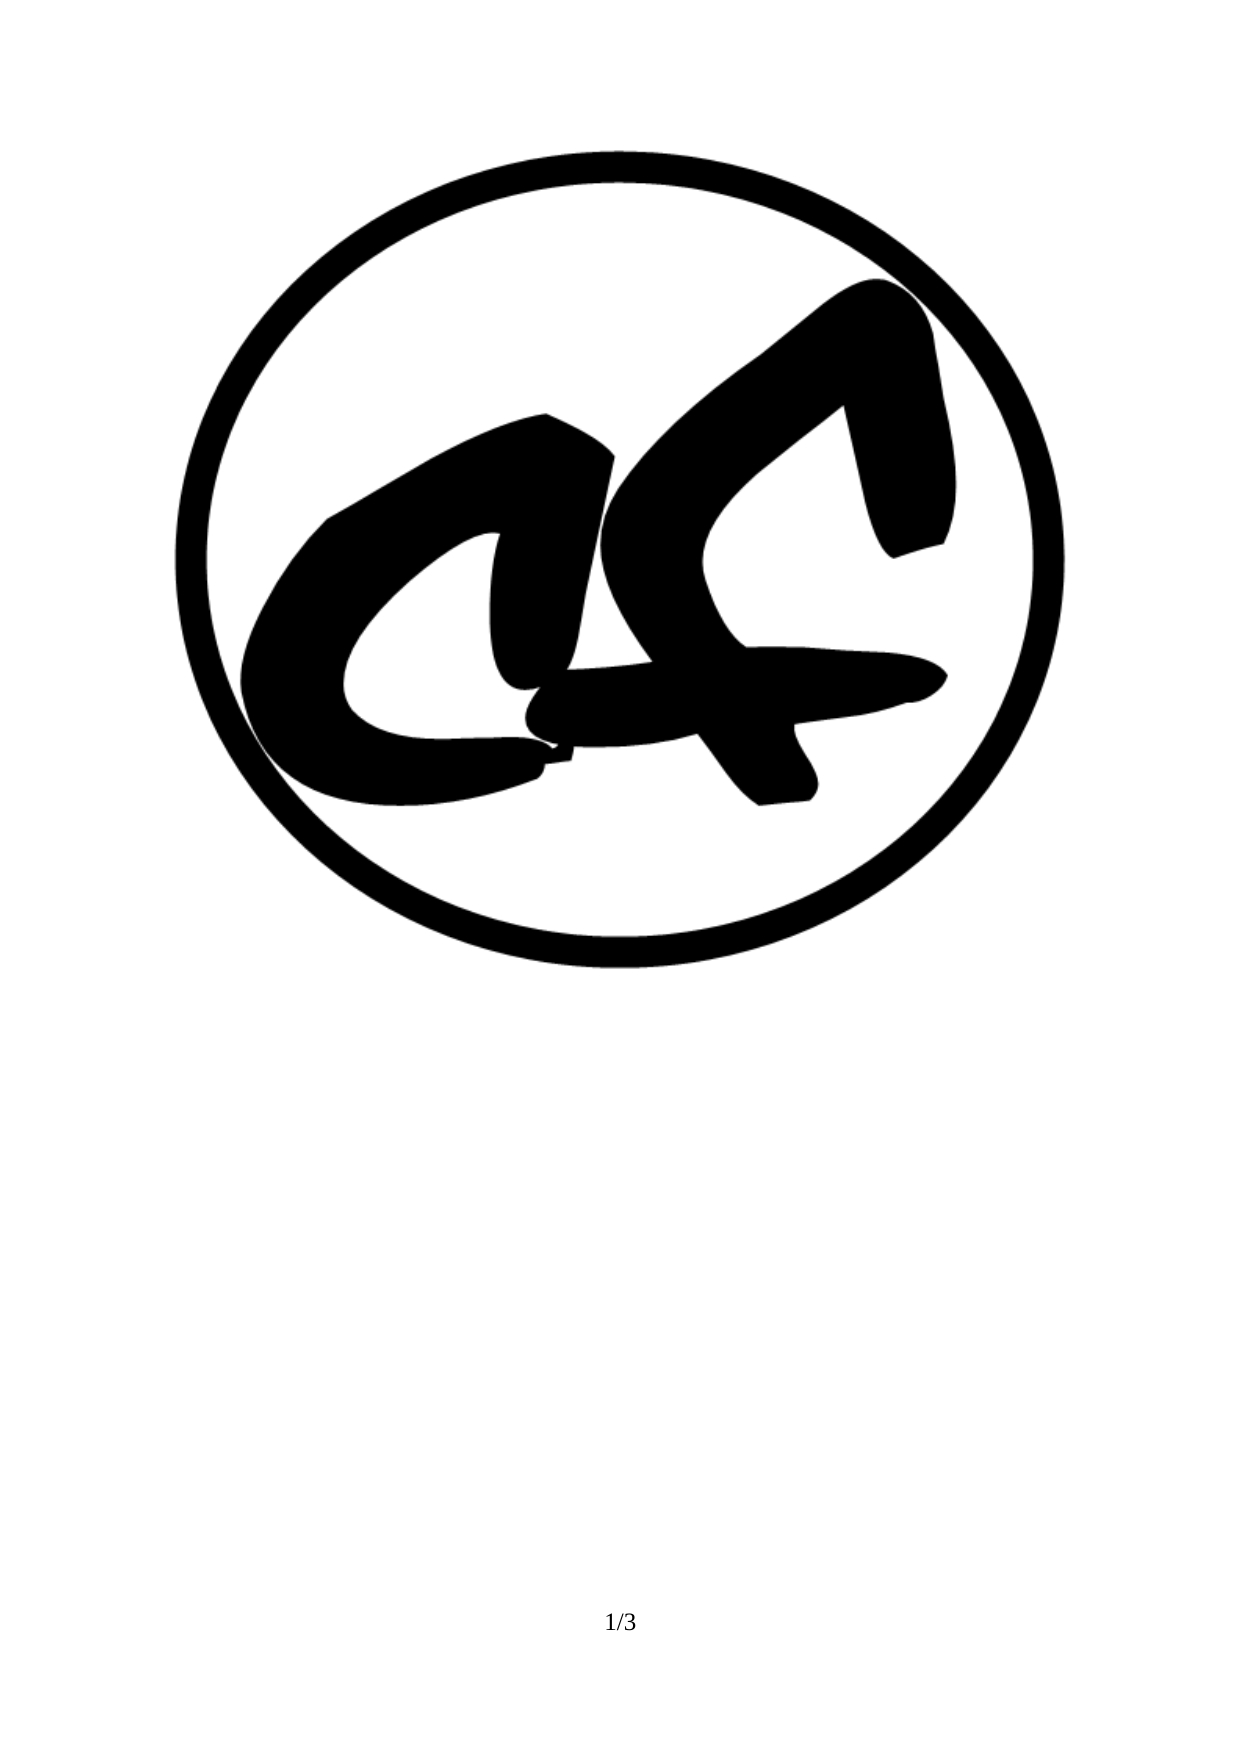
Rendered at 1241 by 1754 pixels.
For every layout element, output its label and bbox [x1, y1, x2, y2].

picture [170, 146, 1070, 972]
